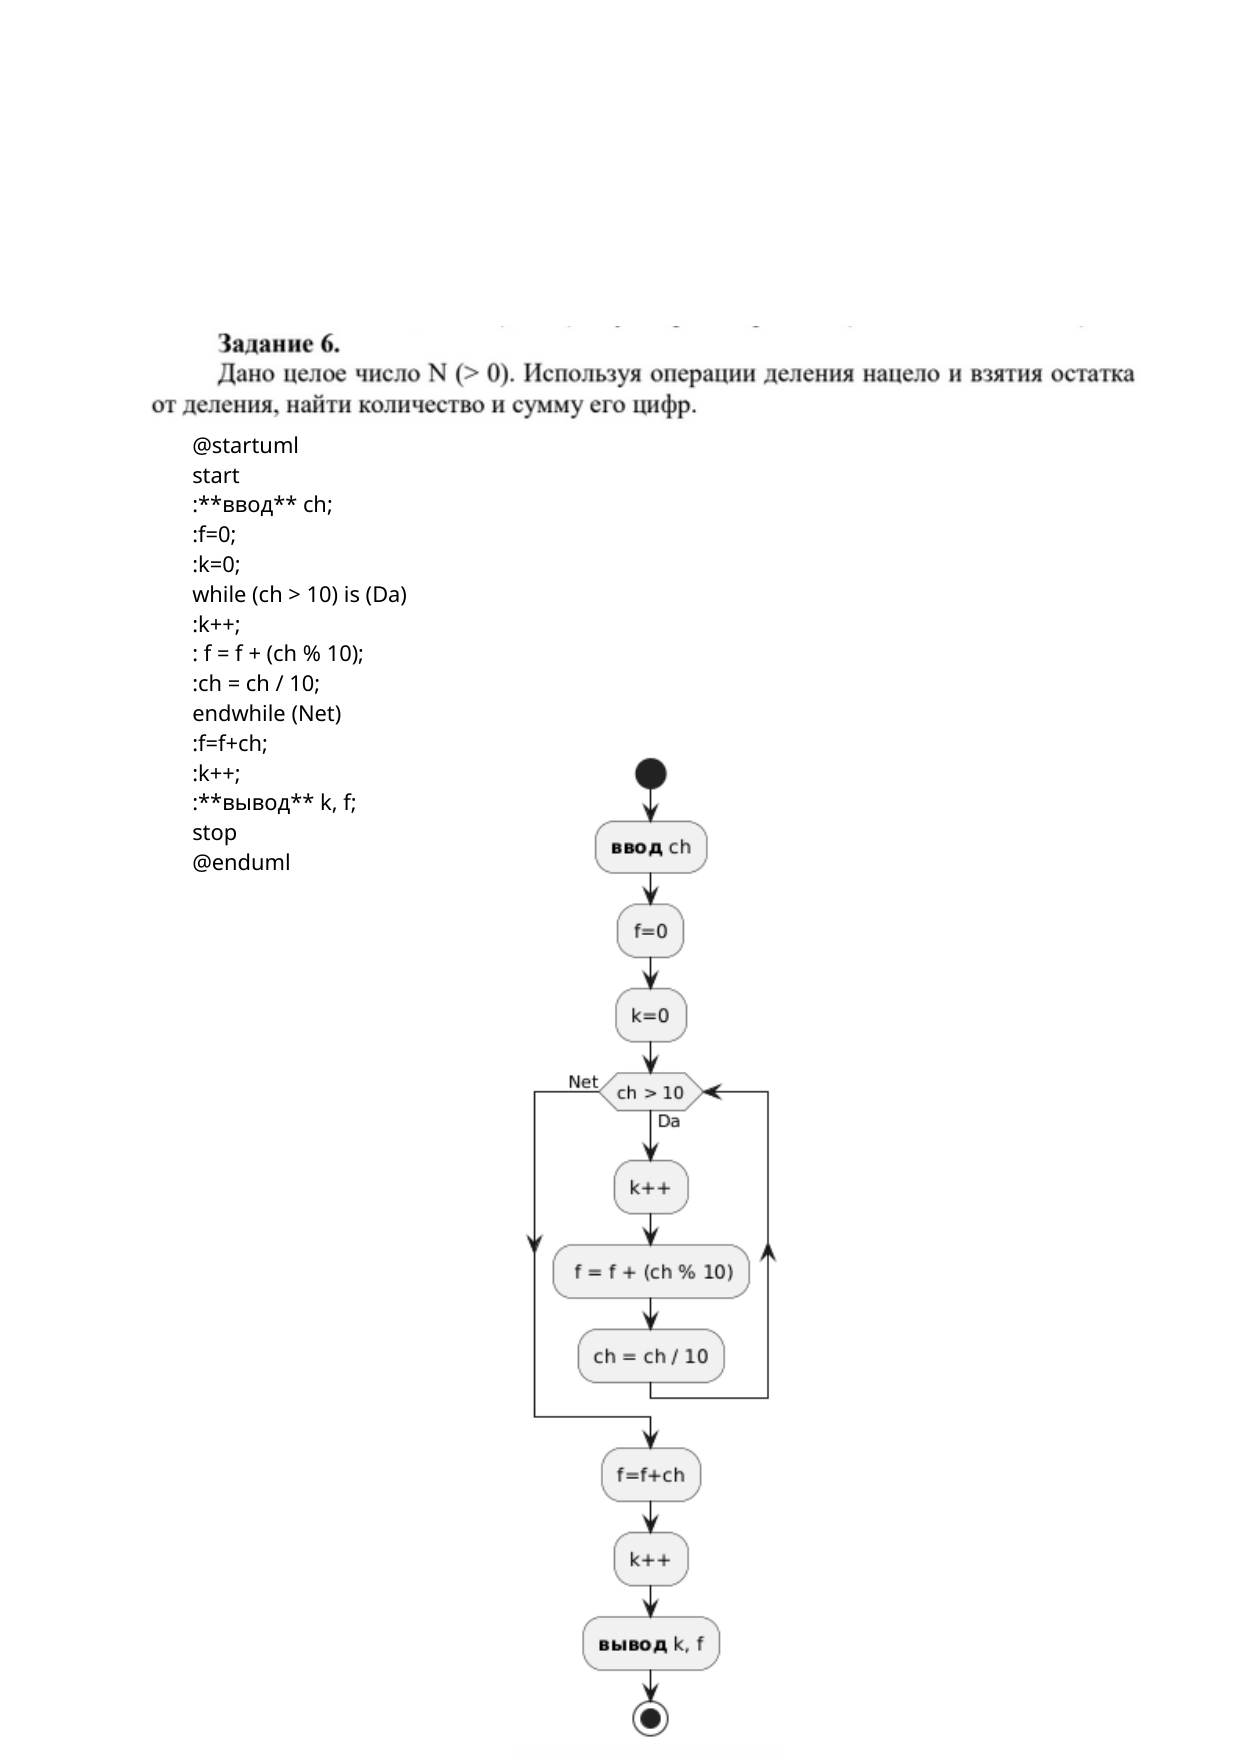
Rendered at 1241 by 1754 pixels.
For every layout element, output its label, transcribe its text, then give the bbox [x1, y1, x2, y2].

text [791, 817, 1181, 847]
text endwhile (Net) [118, 698, 1181, 728]
text [791, 757, 1181, 787]
text :ch = ch / 10; [118, 668, 1181, 698]
text @enduml [118, 847, 509, 877]
text : f = f + (ch % 10); [118, 638, 1181, 668]
text :k++; [118, 608, 1181, 638]
text :**вывод** k, f; [118, 787, 509, 817]
text [791, 847, 1181, 877]
text @startuml [118, 327, 1181, 459]
text [791, 787, 1181, 817]
text :f=0; [118, 519, 1181, 549]
text while (ch > 10) is (Da) [118, 579, 1181, 608]
text :k=0; [118, 549, 1181, 579]
text stop [118, 817, 509, 847]
text start [118, 459, 1181, 489]
text :k++; [118, 757, 509, 787]
text :**ввод** ch; [118, 489, 1181, 519]
text :f=f+ch; [118, 728, 1181, 757]
